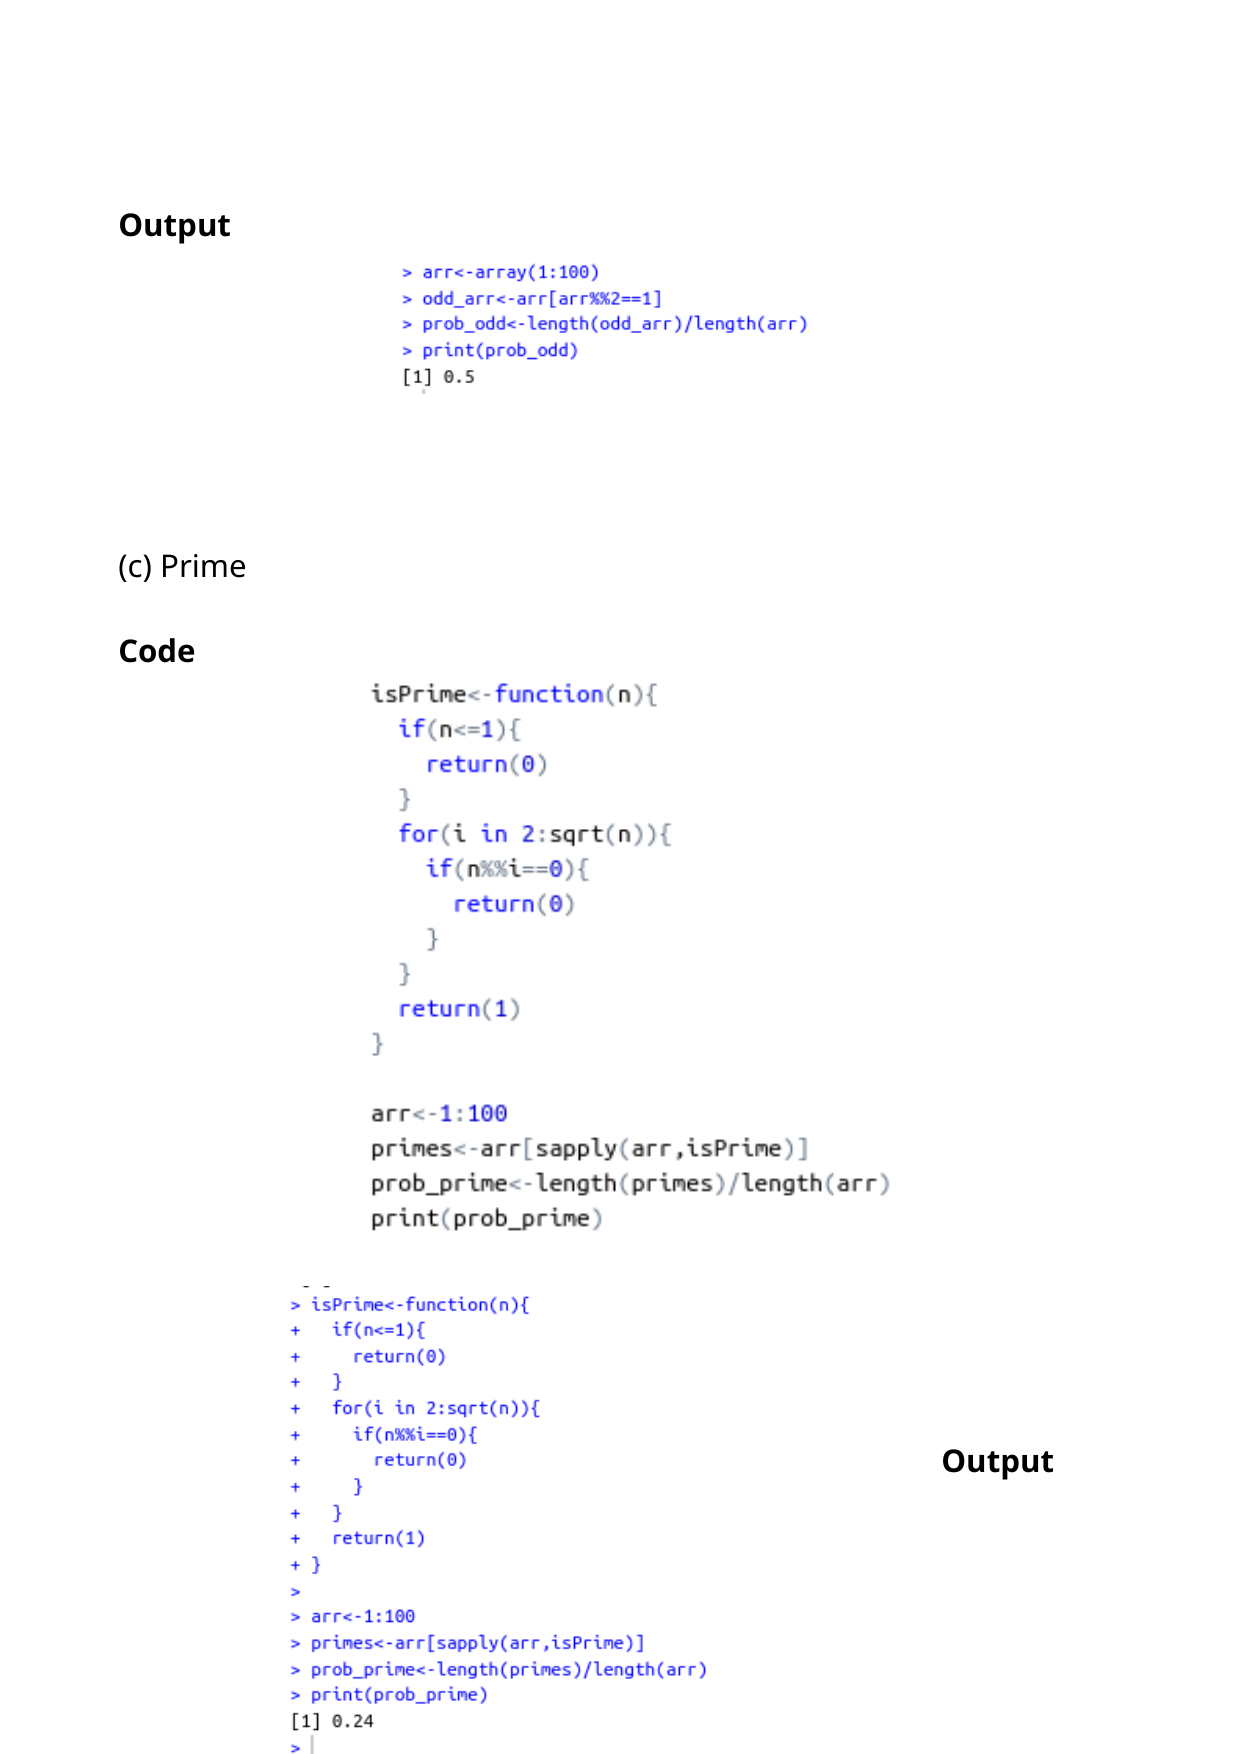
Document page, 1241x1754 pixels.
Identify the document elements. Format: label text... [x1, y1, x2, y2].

text [118, 1439, 281, 1481]
text Output [942, 1439, 1122, 1481]
picture [281, 1286, 942, 1754]
text (c) Prime [118, 544, 1122, 587]
text Code [118, 629, 1122, 672]
picture [369, 679, 903, 1232]
picture [399, 258, 873, 394]
text Output [118, 203, 1122, 246]
